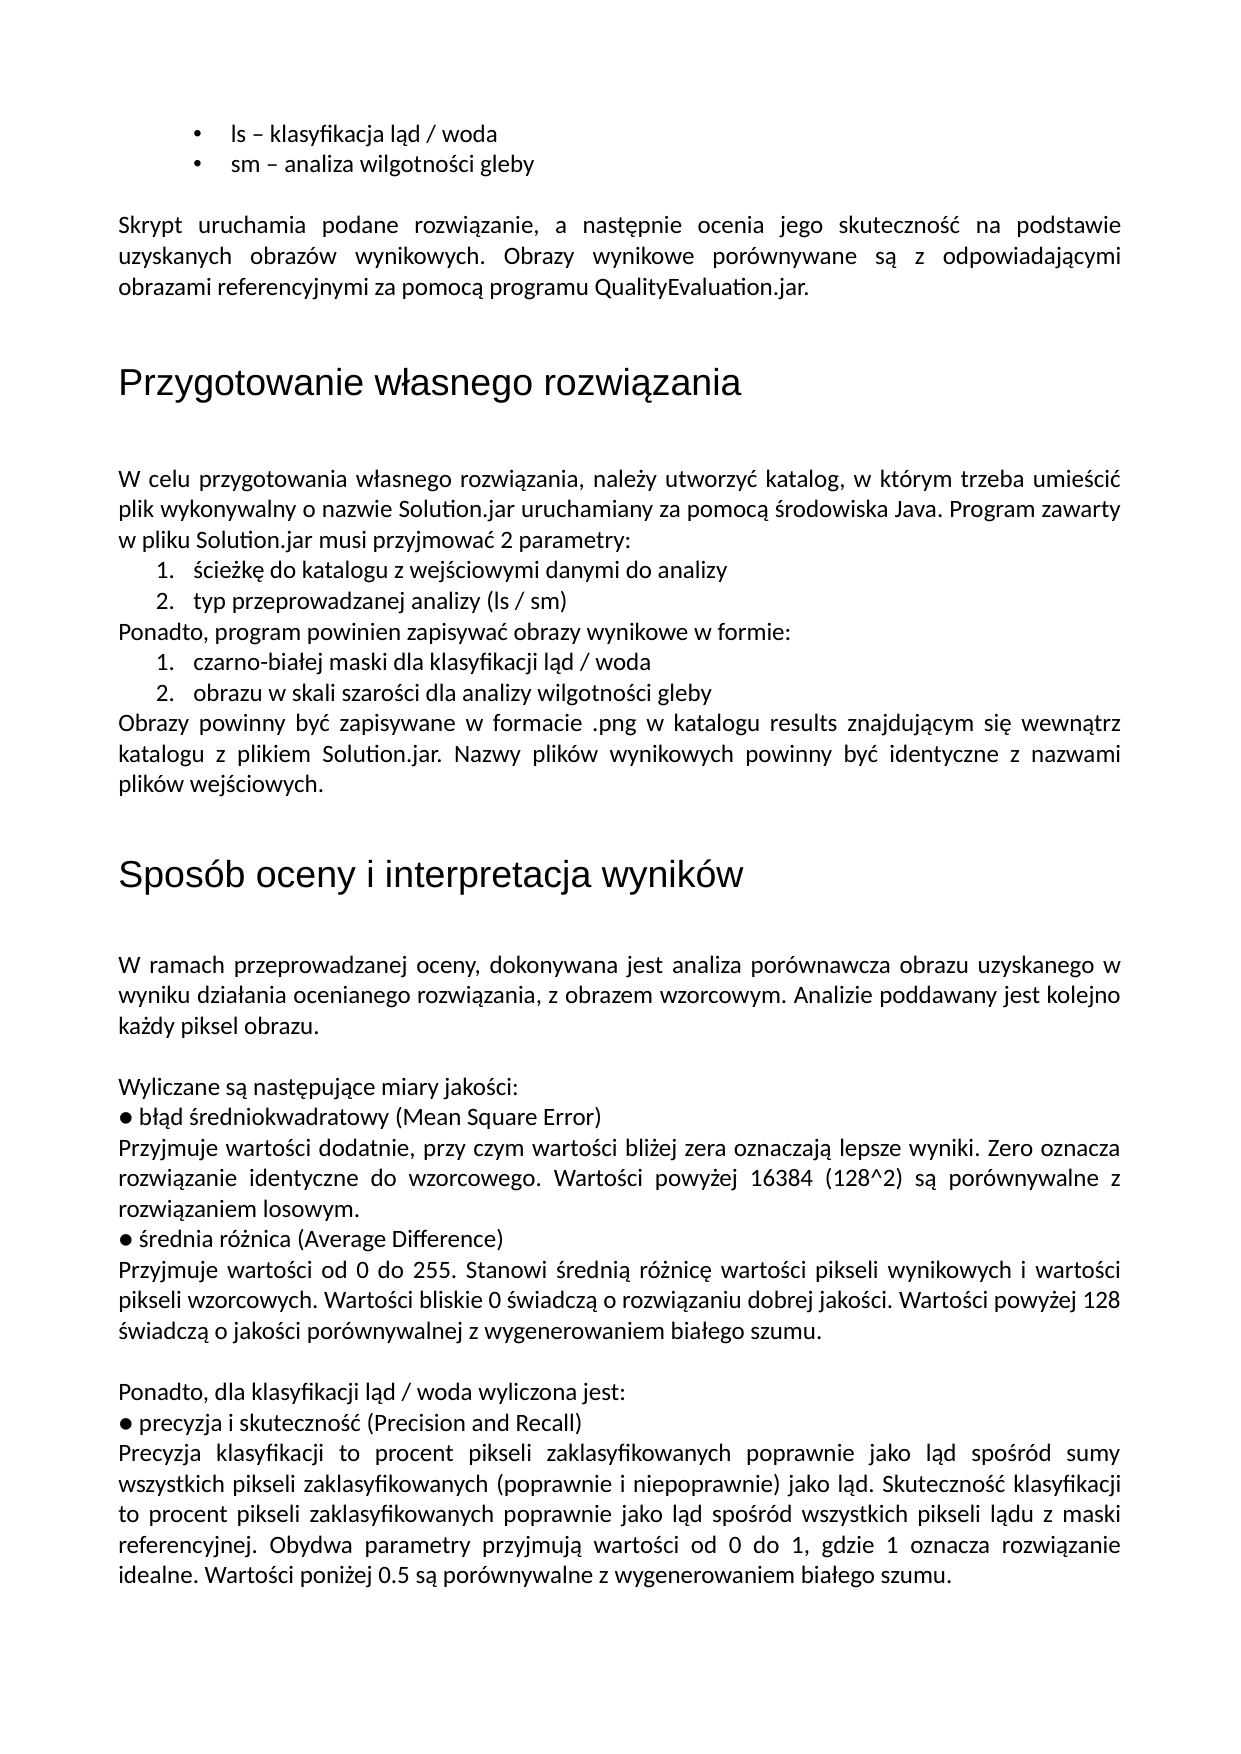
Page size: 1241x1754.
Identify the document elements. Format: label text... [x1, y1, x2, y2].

text ● błąd średniokwadratowy (Mean Square Error) [118, 1101, 1122, 1132]
text Przygotowanie własnego rozwiązania [118, 361, 1122, 404]
text W celu przygotowania własnego rozwiązania, należy utworzyć katalog, w którym trzeba umieścić plik wykonywalny o nazwie Solution.jar uruchamiany za pomocą środowiska Java. Program zawarty w pliku Solution.jar musi przyjmować 2 parametry: [118, 463, 1122, 555]
list ścieżkę do katalogu z wejściowymi danymi do analizy [156, 555, 1122, 585]
text Wyliczane są następujące miary jakości: [118, 1071, 1122, 1101]
list ls – klasyfikacja ląd / woda [193, 118, 1122, 149]
text Obrazy powinny być zapisywane w formacie .png w katalogu results znajdującym się wewnątrz katalogu z plikiem Solution.jar. Nazwy plików wynikowych powinny być identyczne z nazwami plików wejściowych. [118, 707, 1122, 799]
list obrazu w skali szarości dla analizy wilgotności gleby [156, 677, 1122, 707]
text ● precyzja i skuteczność (Precision and Recall) [118, 1407, 1122, 1437]
text Skrypt uruchamia podane rozwiązanie, a następnie ocenia jego skuteczność na podstawie uzyskanych obrazów wynikowych. Obrazy wynikowe porównywane są z odpowiadającymi obrazami referencyjnymi za pomocą programu QualityEvaluation.jar. [118, 210, 1122, 301]
list typ przeprowadzanej analizy (ls / sm) [156, 585, 1122, 616]
text Przyjmuje wartości od 0 do 255. Stanowi średnią różnicę wartości pikseli wynikowych i wartości pikseli wzorcowych. Wartości bliskie 0 świadczą o rozwiązaniu dobrej jakości. Wartości powyżej 128 świadczą o jakości porównywalnej z wygenerowaniem białego szumu. [118, 1254, 1122, 1346]
text Sposób oceny i interpretacja wyników [118, 852, 1122, 895]
text Precyzja klasyfikacji to procent pikseli zaklasyfikowanych poprawnie jako ląd spośród sumy wszystkich pikseli zaklasyfikowanych (poprawnie i niepoprawnie) jako ląd. Skuteczność klasyfikacji to procent pikseli zaklasyfikowanych poprawnie jako ląd spośród wszystkich pikseli lądu z maski referencyjnej. Obydwa parametry przyjmują wartości od 0 do 1, gdzie 1 oznacza rozwiązanie idealne. Wartości poniżej 0.5 są porównywalne z wygenerowaniem białego szumu. [118, 1437, 1122, 1590]
text ● średnia różnica (Average Difference) [118, 1223, 1122, 1254]
text Ponadto, program powinien zapisywać obrazy wynikowe w formie: [118, 616, 1122, 646]
list czarno-białej maski dla klasyfikacji ląd / woda [156, 646, 1122, 677]
list sm – analiza wilgotności gleby [193, 149, 1122, 179]
text W ramach przeprowadzanej oceny, dokonywana jest analiza porównawcza obrazu uzyskanego w wyniku działania ocenianego rozwiązania, z obrazem wzorcowym. Analizie poddawany jest kolejno każdy piksel obrazu. [118, 949, 1122, 1040]
text Przyjmuje wartości dodatnie, przy czym wartości bliżej zera oznaczają lepsze wyniki. Zero oznacza rozwiązanie identyczne do wzorcowego. Wartości powyżej 16384 (128^2) są porównywalne z rozwiązaniem losowym. [118, 1132, 1122, 1223]
text Ponadto, dla klasyfikacji ląd / woda wyliczona jest: [118, 1376, 1122, 1407]
